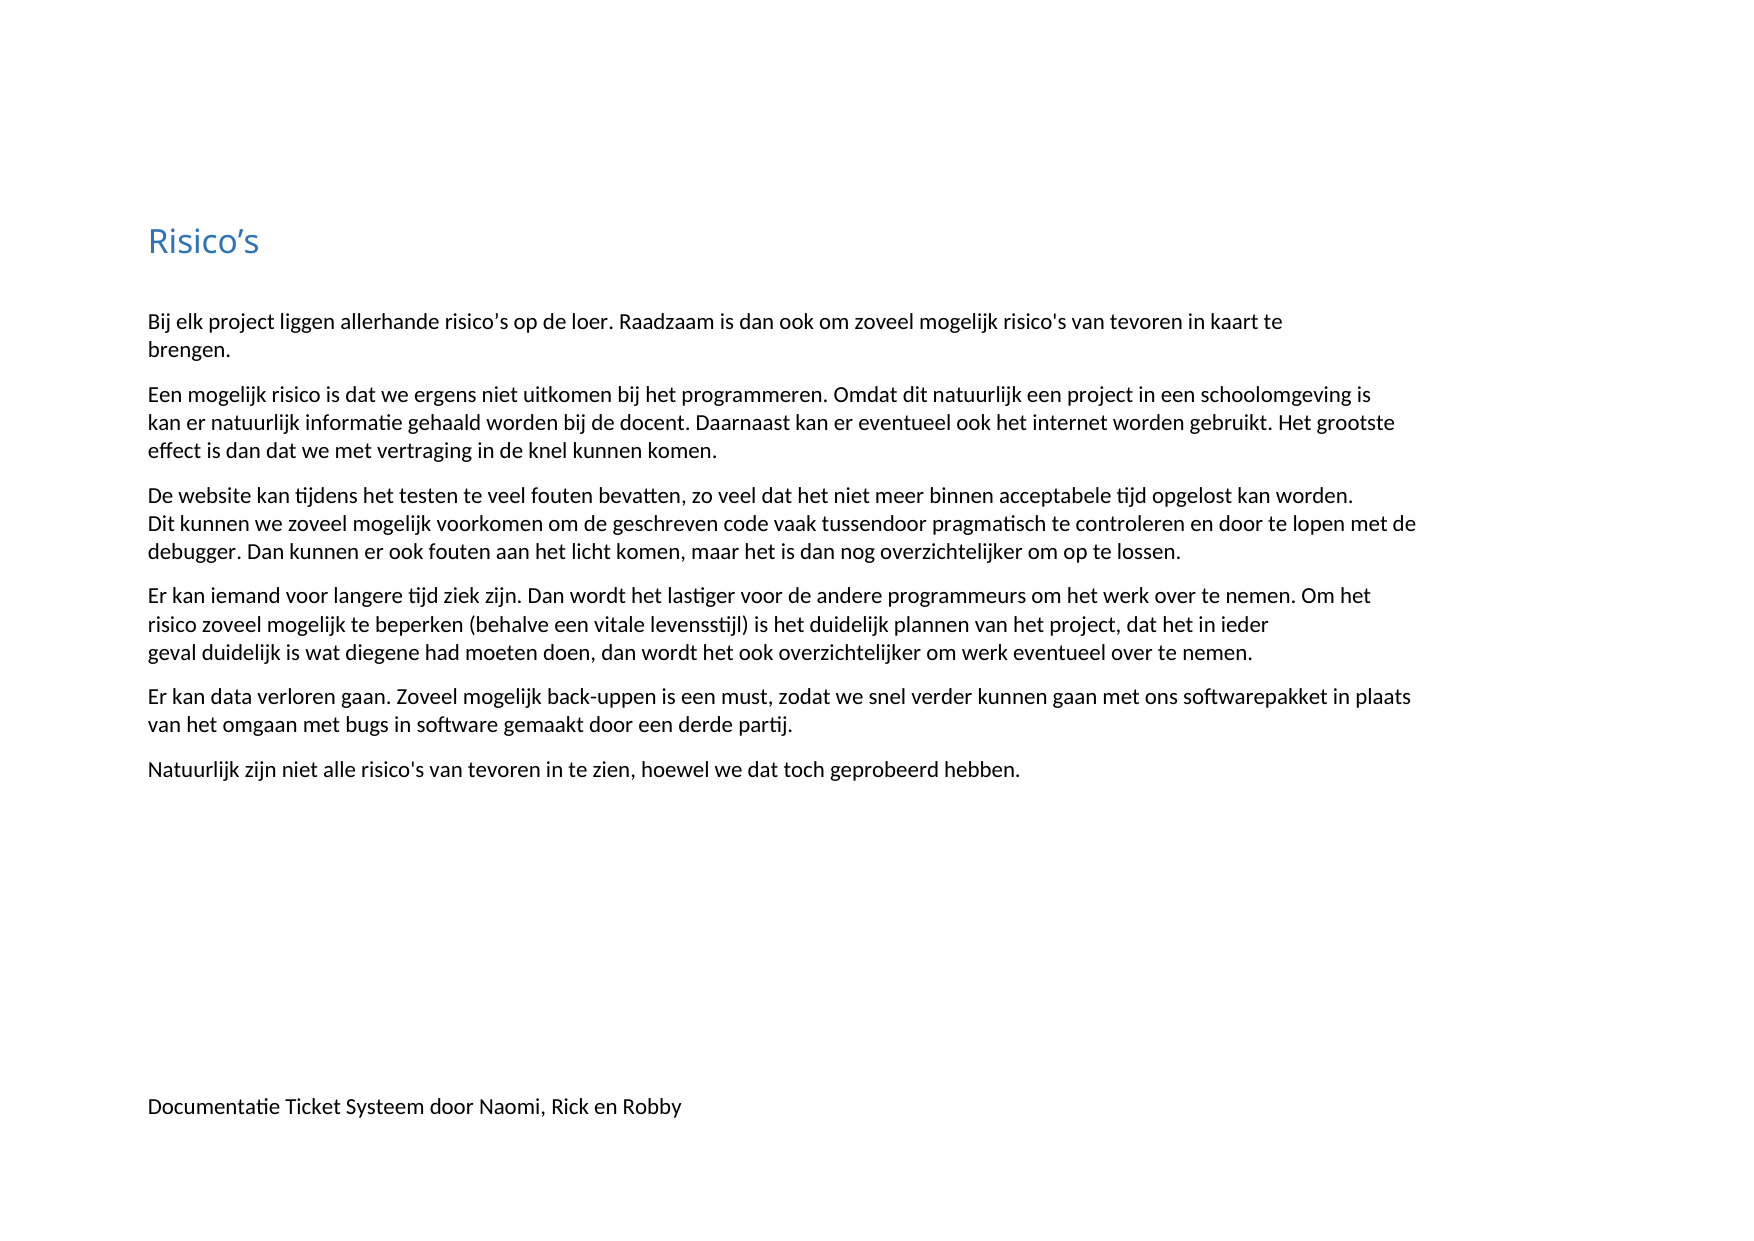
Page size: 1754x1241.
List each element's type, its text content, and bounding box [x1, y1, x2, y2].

text Er kan data verloren gaan. Zoveel mogelijk back-uppen is een must, zodat we snel verder kunnen gaan met ons softwarepakket in plaats van het omgaan met bugs in software gemaakt door een derde partij. [148, 682, 1606, 738]
text Er kan iemand voor langere tijd ziek zijn. Dan wordt het lastiger voor de andere programmeurs om het werk over te nemen. Om het risico zoveel mogelijk te beperken (behalve een vitale levensstijl) is het duidelijk plannen van het project, dat het in ieder geval duidelijk is wat diegene had moeten doen, dan wordt het ook overzichtelijker om werk eventueel over te nemen. [148, 582, 1606, 666]
text Een mogelijk risico is dat we ergens niet uitkomen bij het programmeren. Omdat dit natuurlijk een project in een schoolomgeving is kan er natuurlijk informatie gehaald worden bij de docent. Daarnaast kan er eventueel ook het internet worden gebruikt. Het grootste effect is dan dat we met vertraging in de knel kunnen komen. [148, 380, 1606, 464]
subtitle Risico’s [148, 217, 1606, 263]
text Bij elk project liggen allerhande risico’s op de loer. Raadzaam is dan ook om zoveel mogelijk risico's van tevoren in kaart te brengen. [148, 307, 1606, 363]
text Natuurlijk zijn niet alle risico's van tevoren in te zien, hoewel we dat toch geprobeerd hebben. [148, 755, 1606, 783]
text De website kan tijdens het testen te veel fouten bevatten, zo veel dat het niet meer binnen acceptabele tijd opgelost kan worden. Dit kunnen we zoveel mogelijk voorkomen om de geschreven code vaak tussendoor pragmatisch te controleren en door te lopen met de debugger. Dan kunnen er ook fouten aan het licht komen, maar het is dan nog overzichtelijker om op te lossen. [148, 481, 1606, 565]
